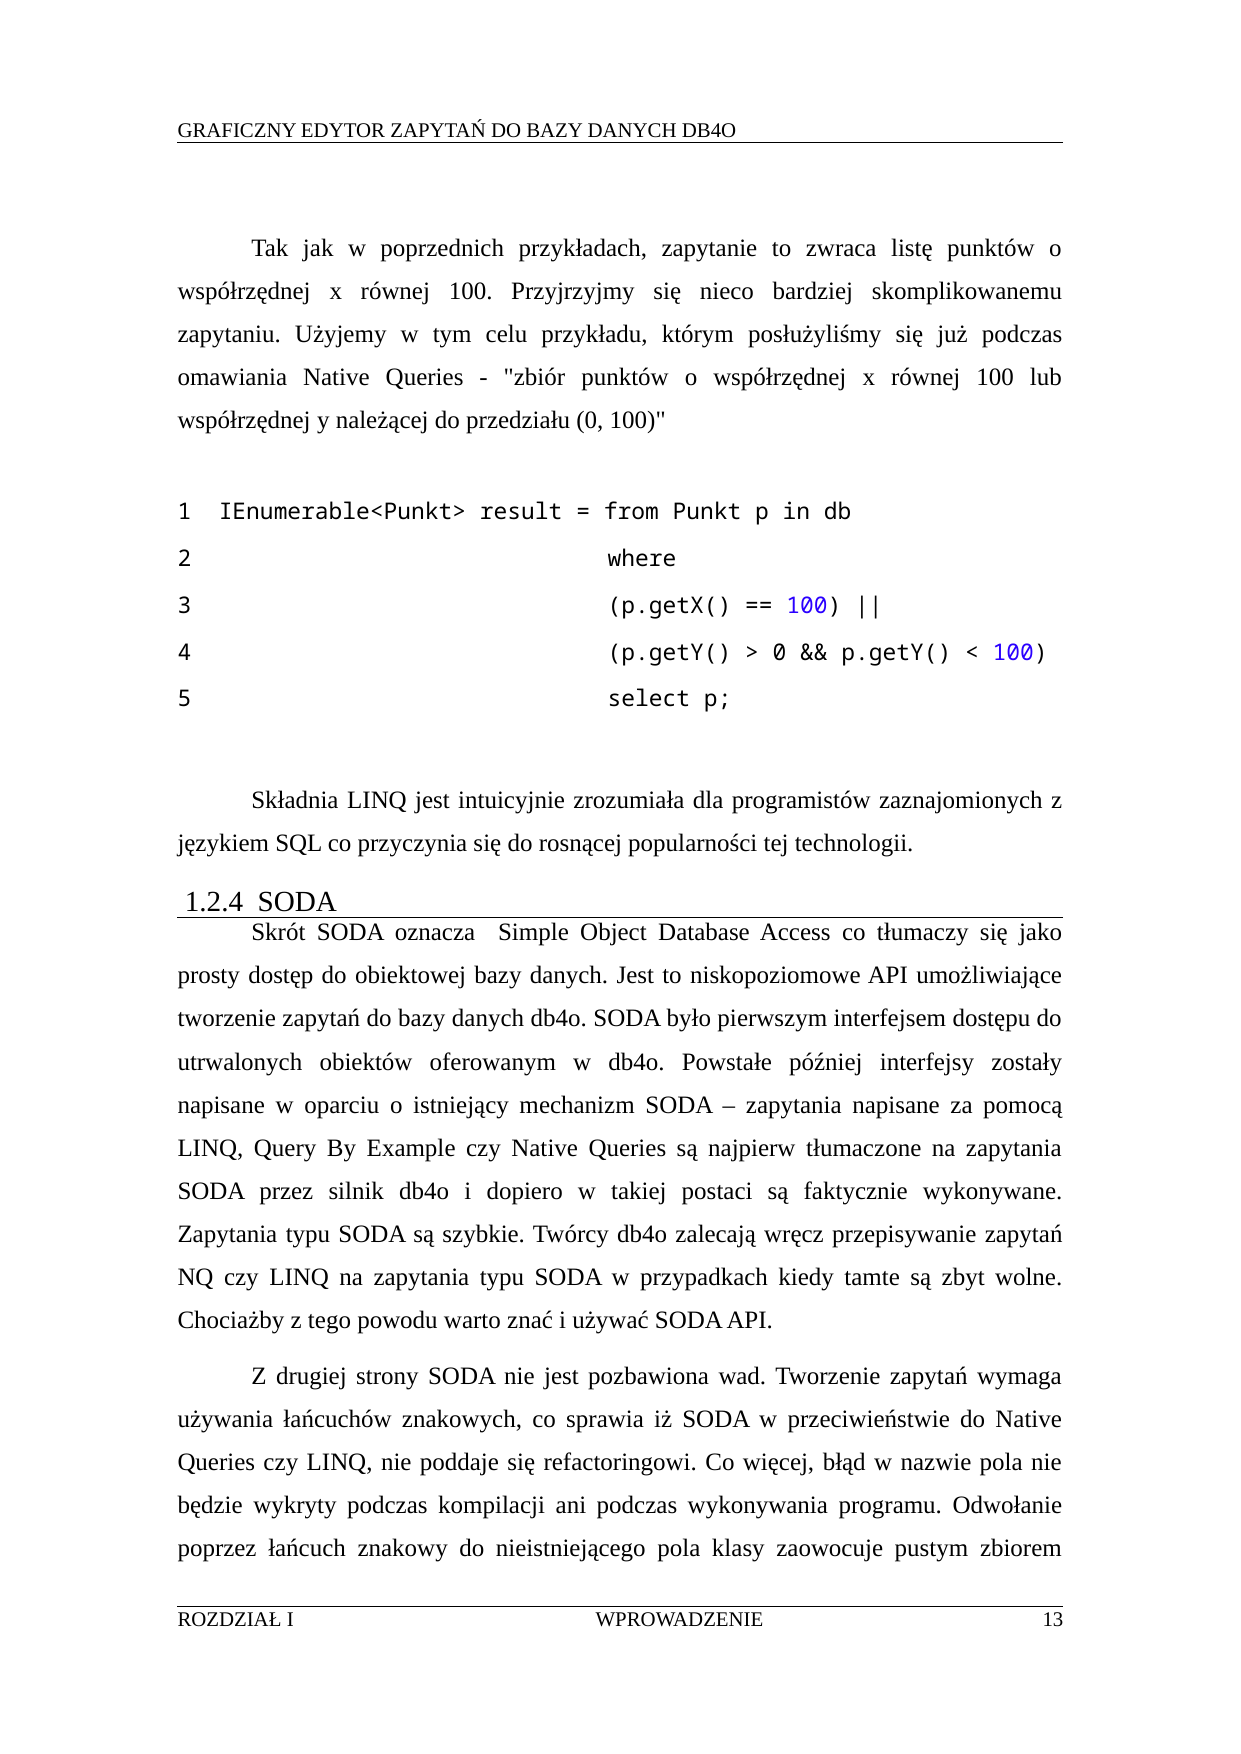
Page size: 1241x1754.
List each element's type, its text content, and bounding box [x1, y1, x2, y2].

text Tak jak w poprzednich przykładach, zapytanie to zwraca listę punktów o współrzędnej x równej 100. Przyjrzyjmy się nieco bardziej skomplikowanemu zapytaniu. Użyjemy w tym celu przykładu, którym posłużyliśmy się już podczas omawiania Native Queries - "zbiór punktów o współrzędnej x równej 100 lub współrzędnej y należącej do przedziału (0, 100)" [177, 233, 1063, 434]
text Składnia LINQ jest intuicyjnie zrozumiała dla programistów zaznajomionych z językiem SQL co przyczynia się do rosnącej popularności tej technologii. [177, 785, 1063, 857]
text Skrót SODA oznacza Simple Object Database Access co tłumaczy się jako prosty dostęp do obiektowej bazy danych. Jest to niskopoziomowe API umożliwiające tworzenie zapytań do bazy danych db4o. SODA było pierwszym interfejsem dostępu do utrwalonych obiektów oferowanym w db4o. Powstałe później interfejsy zostały napisane w oparciu o istniejący mechanizm SODA – zapytania napisane za pomocą LINQ, Query By Example czy Native Queries są najpierw tłumaczone na zapytania SODA przez silnik db4o i dopiero w takiej postaci są faktycznie wykonywane. Zapytania typu SODA są szybkie. Twórcy db4o zalecają wręcz przepisywanie zapytań NQ czy LINQ na zapytania typu SODA w przypadkach kiedy tamte są zbyt wolne. Chociażby z tego powodu warto znać i używać SODA API. [177, 918, 1063, 1334]
text 5 select p; [177, 682, 1063, 714]
text 3 (p.getX() == 100) || [177, 589, 1063, 620]
text 1 IEnumerable<Punkt> result = from Punkt p in db [177, 495, 1063, 526]
subtitle SODA [177, 884, 1063, 917]
text 2 where [177, 542, 1063, 573]
text Z drugiej strony SODA nie jest pozbawiona wad. Tworzenie zapytań wymaga używania łańcuchów znakowych, co sprawia iż SODA w przeciwieństwie do Native Queries czy LINQ, nie poddaje się refactoringowi. Co więcej, błąd w nazwie pola nie będzie wykryty podczas kompilacji ani podczas wykonywania programu. Odwołanie poprzez łańcuch znakowy do nieistniejącego pola klasy zaowocuje pustym zbiorem [177, 1361, 1063, 1562]
text 4 (p.getY() > 0 && p.getY() < 100) [177, 636, 1063, 667]
